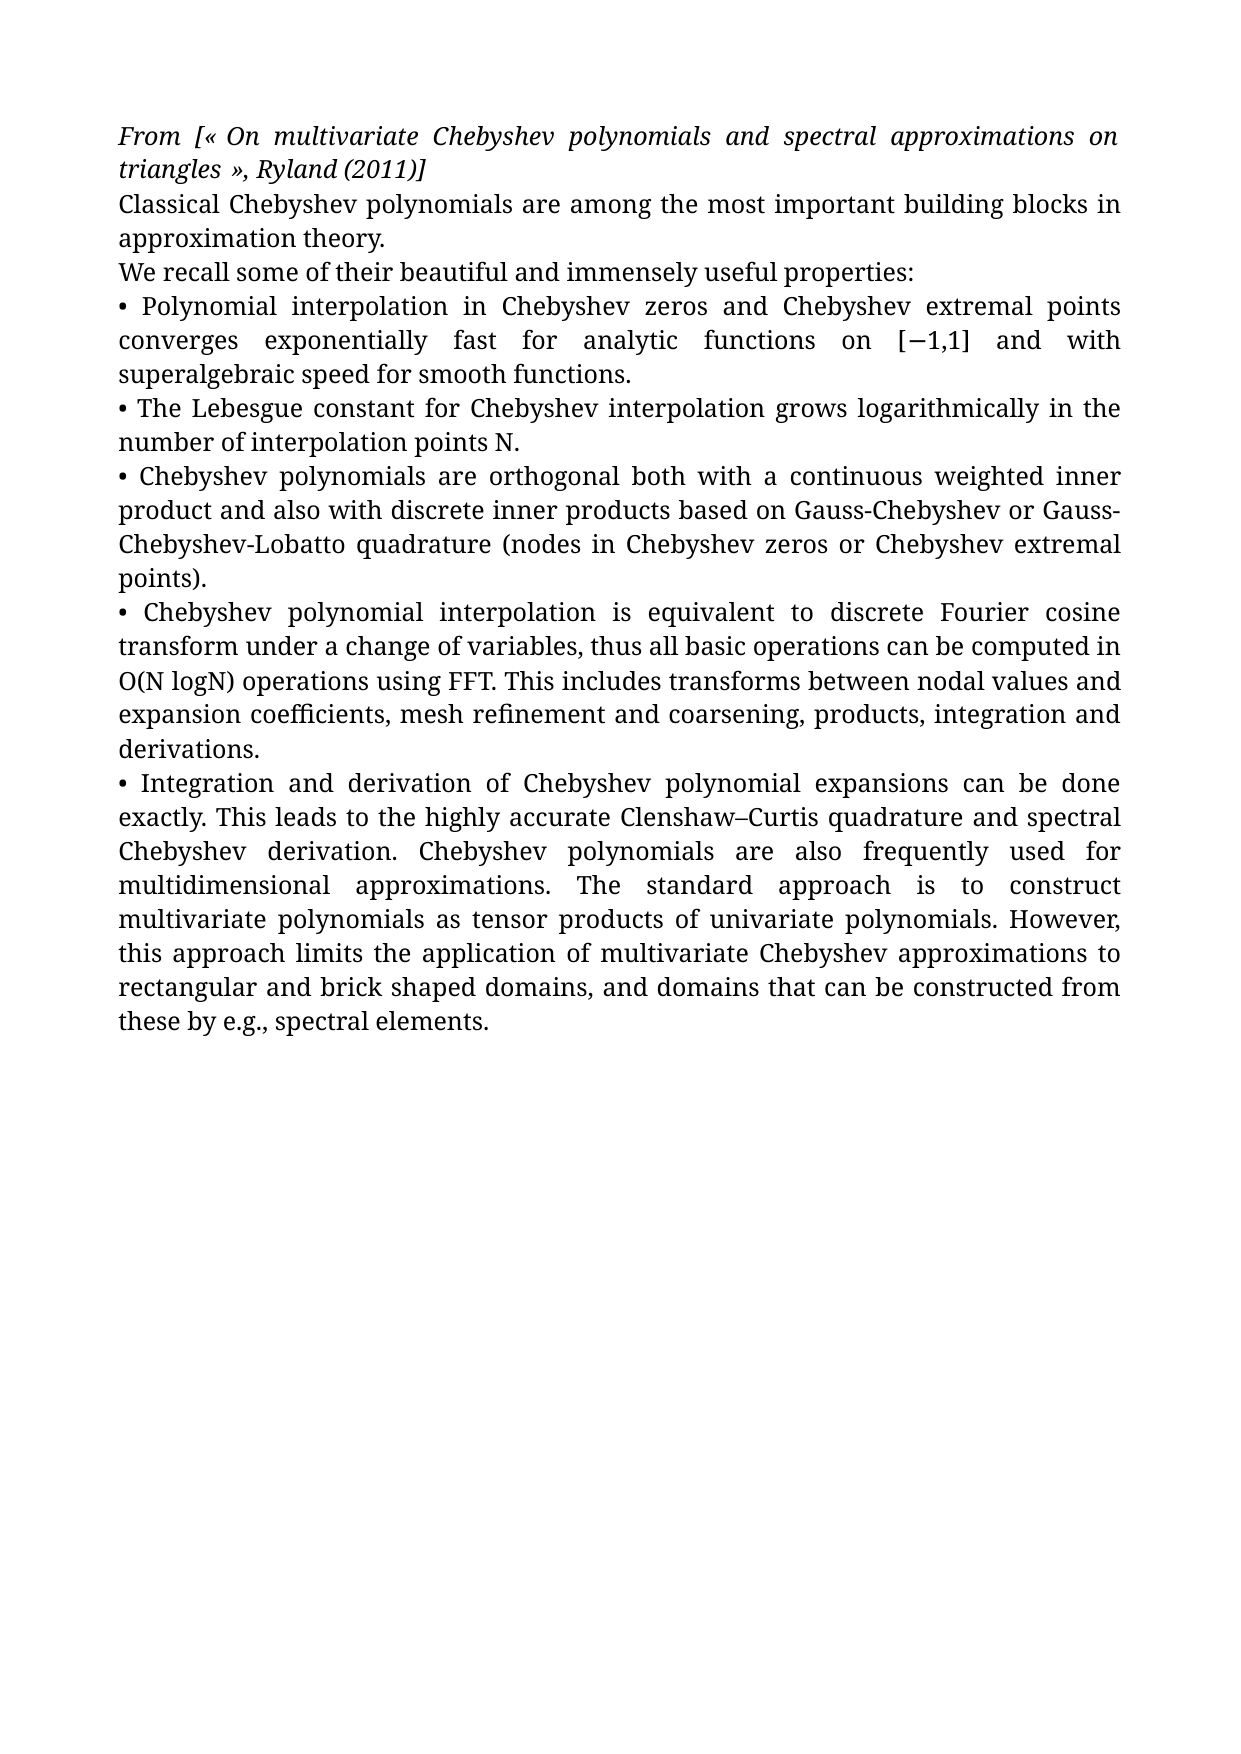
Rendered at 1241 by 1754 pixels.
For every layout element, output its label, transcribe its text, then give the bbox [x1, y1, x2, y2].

text • Polynomial interpolation in Chebyshev zeros and Chebyshev extremal points converges exponentially fast for analytic functions on [−1,1] and with superalgebraic speed for smooth functions. [118, 288, 1122, 391]
text We recall some of their beautiful and immensely useful properties: [118, 254, 1122, 288]
text • Chebyshev polynomial interpolation is equivalent to discrete Fourier cosine transform under a change of variables, thus all basic operations can be computed in O(N logN) operations using FFT. This includes transforms between nodal values and expansion coefficients, mesh refinement and coarsening, products, integration and derivations. [118, 595, 1122, 765]
text • Integration and derivation of Chebyshev polynomial expansions can be done exactly. This leads to the highly accurate Clenshaw–Curtis quadrature and spectral Chebyshev derivation. Chebyshev polynomials are also frequently used for multidimensional approximations. The standard approach is to construct multivariate polynomials as tensor products of univariate polynomials. However, this approach limits the application of multivariate Chebyshev approximations to rectangular and brick shaped domains, and domains that can be constructed from these by e.g., spectral elements. [118, 765, 1122, 1038]
text • The Lebesgue constant for Chebyshev interpolation grows logarithmically in the number of interpolation points N. [118, 391, 1122, 459]
text • Chebyshev polynomials are orthogonal both with a continuous weighted inner product and also with discrete inner products based on Gauss-Chebyshev or Gauss-Chebyshev-Lobatto quadrature (nodes in Chebyshev zeros or Chebyshev extremal points). [118, 459, 1122, 595]
text From [« On multivariate Chebyshev polynomials and spectral approximations on triangles », Ryland (2011)] [118, 118, 1122, 186]
text Classical Chebyshev polynomials are among the most important building blocks in approximation theory. [118, 186, 1122, 254]
